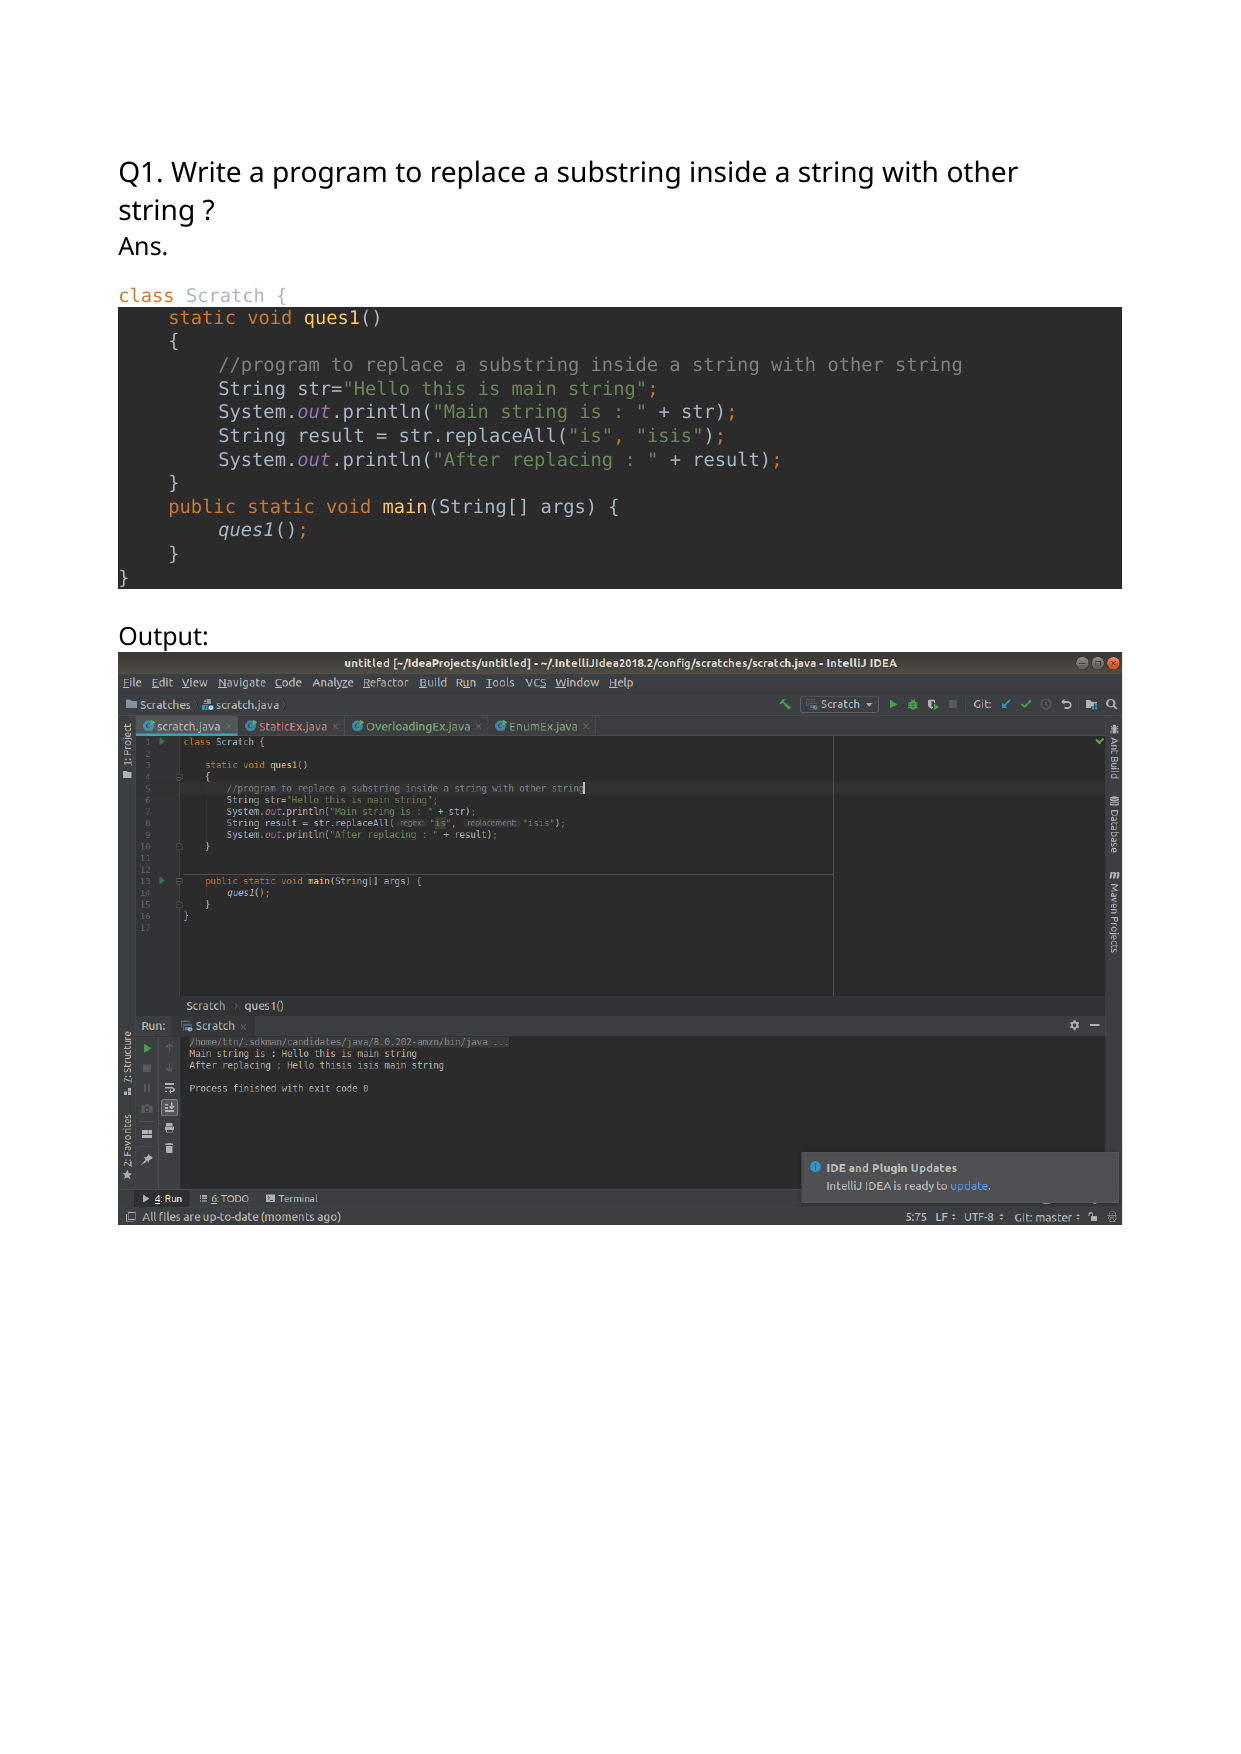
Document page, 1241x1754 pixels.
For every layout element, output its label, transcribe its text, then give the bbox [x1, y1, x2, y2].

text public static void main(String[] args) { [118, 496, 1122, 519]
text class Scratch { [118, 285, 1122, 307]
text } [118, 472, 1122, 496]
text Q1. Write a program to replace a substring inside a string with other string ? [118, 118, 1122, 229]
text //program to replace a substring inside a string with other string [118, 354, 1122, 378]
text String str="Hello this is main string"; [118, 378, 1122, 401]
text System.out.println("Main string is : " + str); [118, 401, 1122, 425]
picture [118, 652, 1123, 1225]
text Ans. [118, 229, 1122, 263]
text } [118, 567, 1122, 589]
text { [118, 330, 1122, 354]
text ques1(); [118, 519, 1122, 543]
text } [118, 543, 1122, 567]
text Output: [118, 618, 1122, 652]
text System.out.println("After replacing : " + result); [118, 448, 1122, 472]
text static void ques1() [118, 307, 1122, 330]
text String result = str.replaceAll("is", "isis"); [118, 425, 1122, 448]
